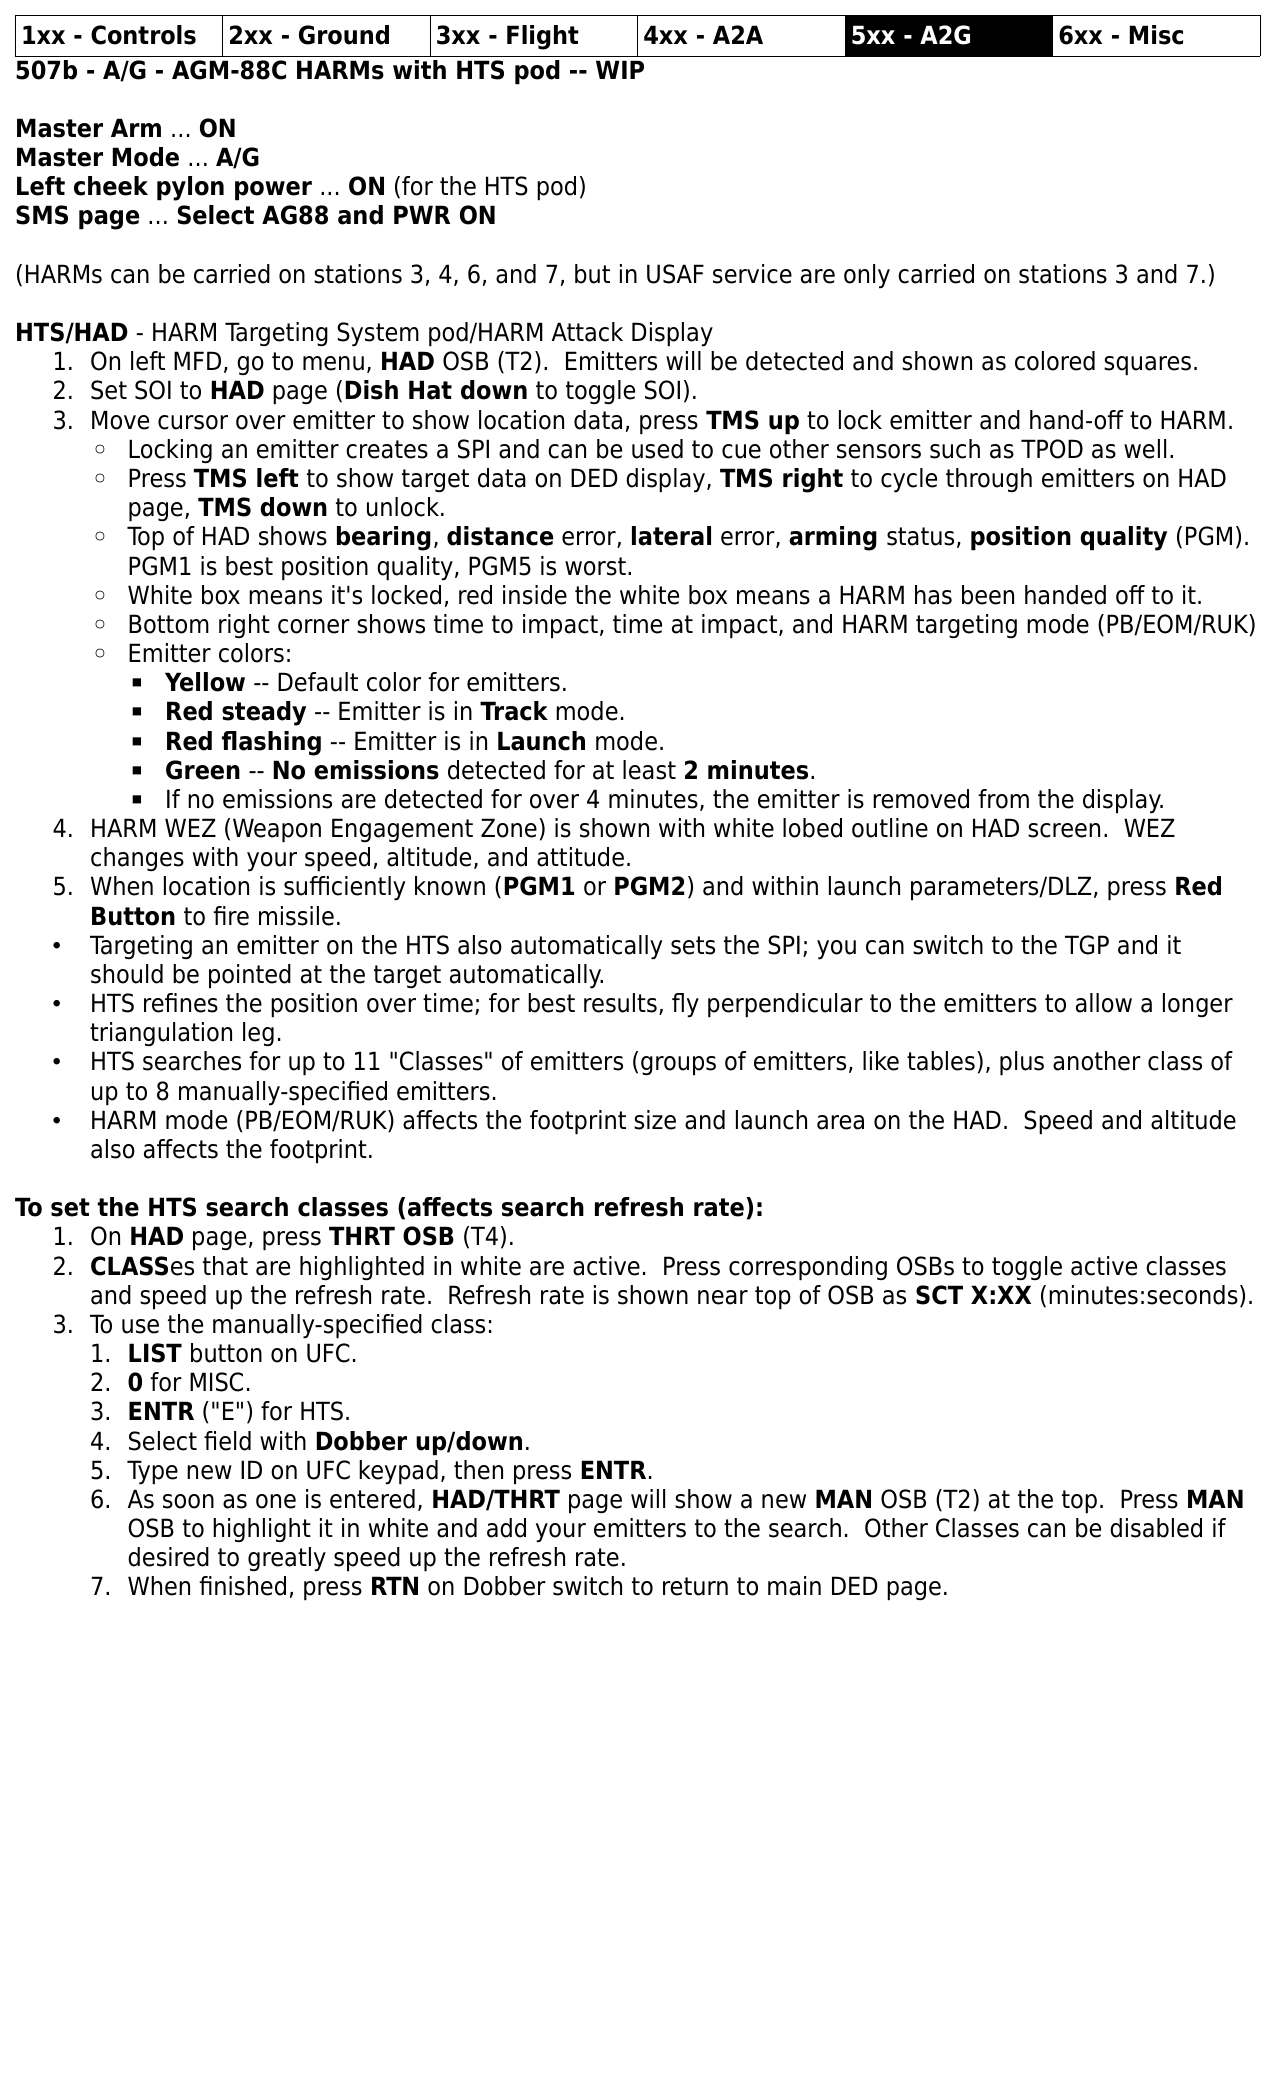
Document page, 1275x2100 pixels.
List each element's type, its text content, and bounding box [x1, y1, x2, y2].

list Red flashing -- Emitter is in Launch mode. [127, 727, 1260, 756]
text Left cheek pylon power ... ON (for the HTS pod) [15, 172, 1260, 202]
list Emitter colors: [90, 639, 1260, 668]
text Master Mode ... A/G [15, 143, 1260, 172]
text Master Arm ... ON [15, 114, 1260, 143]
list LIST button on UFC. [90, 1339, 1260, 1368]
list Locking an emitter creates a SPI and can be used to cue other sensors such as TPOD as well. [90, 435, 1260, 464]
list When location is sufficiently known (PGM1 or PGM2) and within launch parameters/DLZ, press Red Button to fire missile. [52, 872, 1260, 931]
text HTS/HAD - HARM Targeting System pod/HARM Attack Display [15, 318, 1260, 347]
list 0 for MISC. [90, 1368, 1260, 1397]
list Bottom right corner shows time to impact, time at impact, and HARM targeting mode (PB/EOM/RUK) [90, 610, 1260, 639]
text (HARMs can be carried on stations 3, 4, 6, and 7, but in USAF service are only carried on stations 3 and 7.) [15, 260, 1260, 289]
list To use the manually-specified class: [52, 1310, 1260, 1339]
list Green -- No emissions detected for at least 2 minutes. [127, 756, 1260, 785]
list Red steady -- Emitter is in Track mode. [127, 697, 1260, 727]
table_header 4xx - A2A [638, 16, 845, 56]
list HARM WEZ (Weapon Engagement Zone) is shown with white lobed outline on HAD screen. WEZ changes with your speed, altitude, and attitude. [52, 814, 1260, 872]
list On left MFD, go to menu, HAD OSB (T2). Emitters will be detected and shown as colored squares. [52, 347, 1260, 377]
list CLASSes that are highlighted in white are active. Press corresponding OSBs to toggle active classes and speed up the refresh rate. Refresh rate is shown near top of OSB as SCT X:XX (minutes:seconds). [52, 1252, 1260, 1310]
text To set the HTS search classes (affects search refresh rate): [15, 1193, 1260, 1222]
list HTS refines the position over time; for best results, fly perpendicular to the emitters to allow a longer triangulation leg. [52, 989, 1260, 1047]
list On HAD page, press THRT OSB (T4). [52, 1222, 1260, 1252]
table_header 1xx - Controls [16, 16, 222, 56]
list As soon as one is entered, HAD/THRT page will show a new MAN OSB (T2) at the top. Press MAN OSB to highlight it in white and add your emitters to the search. Other Classes can be disabled if desired to greatly speed up the refresh rate. [90, 1485, 1260, 1572]
text SMS page ... Select AG88 and PWR ON [15, 202, 1260, 231]
list ENTR ("E") for HTS. [90, 1397, 1260, 1427]
list Top of HAD shows bearing, distance error, lateral error, arming status, position quality (PGM). PGM1 is best position quality, PGM5 is worst. [90, 522, 1260, 581]
list Select field with Dobber up/down. [90, 1427, 1260, 1456]
list Move cursor over emitter to show location data, press TMS up to lock emitter and hand-off to HARM. [52, 406, 1260, 435]
table_header 3xx - Flight [431, 16, 637, 56]
list Targeting an emitter on the HTS also automatically sets the SPI; you can switch to the TGP and it should be pointed at the target automatically. [52, 931, 1260, 989]
list Yellow -- Default color for emitters. [127, 668, 1260, 697]
list HARM mode (PB/EOM/RUK) affects the footprint size and launch area on the HAD. Speed and altitude also affects the footprint. [52, 1106, 1260, 1164]
list If no emissions are detected for over 4 minutes, the emitter is removed from the display. [127, 785, 1260, 814]
table_header 6xx - Misc [1053, 16, 1260, 56]
list Set SOI to HAD page (Dish Hat down to toggle SOI). [52, 377, 1260, 406]
list Press TMS left to show target data on DED display, TMS right to cycle through emitters on HAD page, TMS down to unlock. [90, 464, 1260, 522]
list HTS searches for up to 11 "Classes" of emitters (groups of emitters, like tables), plus another class of up to 8 manually-specified emitters. [52, 1047, 1260, 1106]
list White box means it's locked, red inside the white box means a HARM has been handed off to it. [90, 581, 1260, 610]
table_header 2xx - Ground [223, 16, 430, 56]
list Type new ID on UFC keypad, then press ENTR. [90, 1456, 1260, 1485]
text 507b - A/G - AGM-88C HARMs with HTS pod -- WIP [15, 57, 1260, 85]
list When finished, press RTN on Dobber switch to return to main DED page. [90, 1572, 1260, 1602]
table_header 5xx - A2G [846, 16, 1052, 56]
